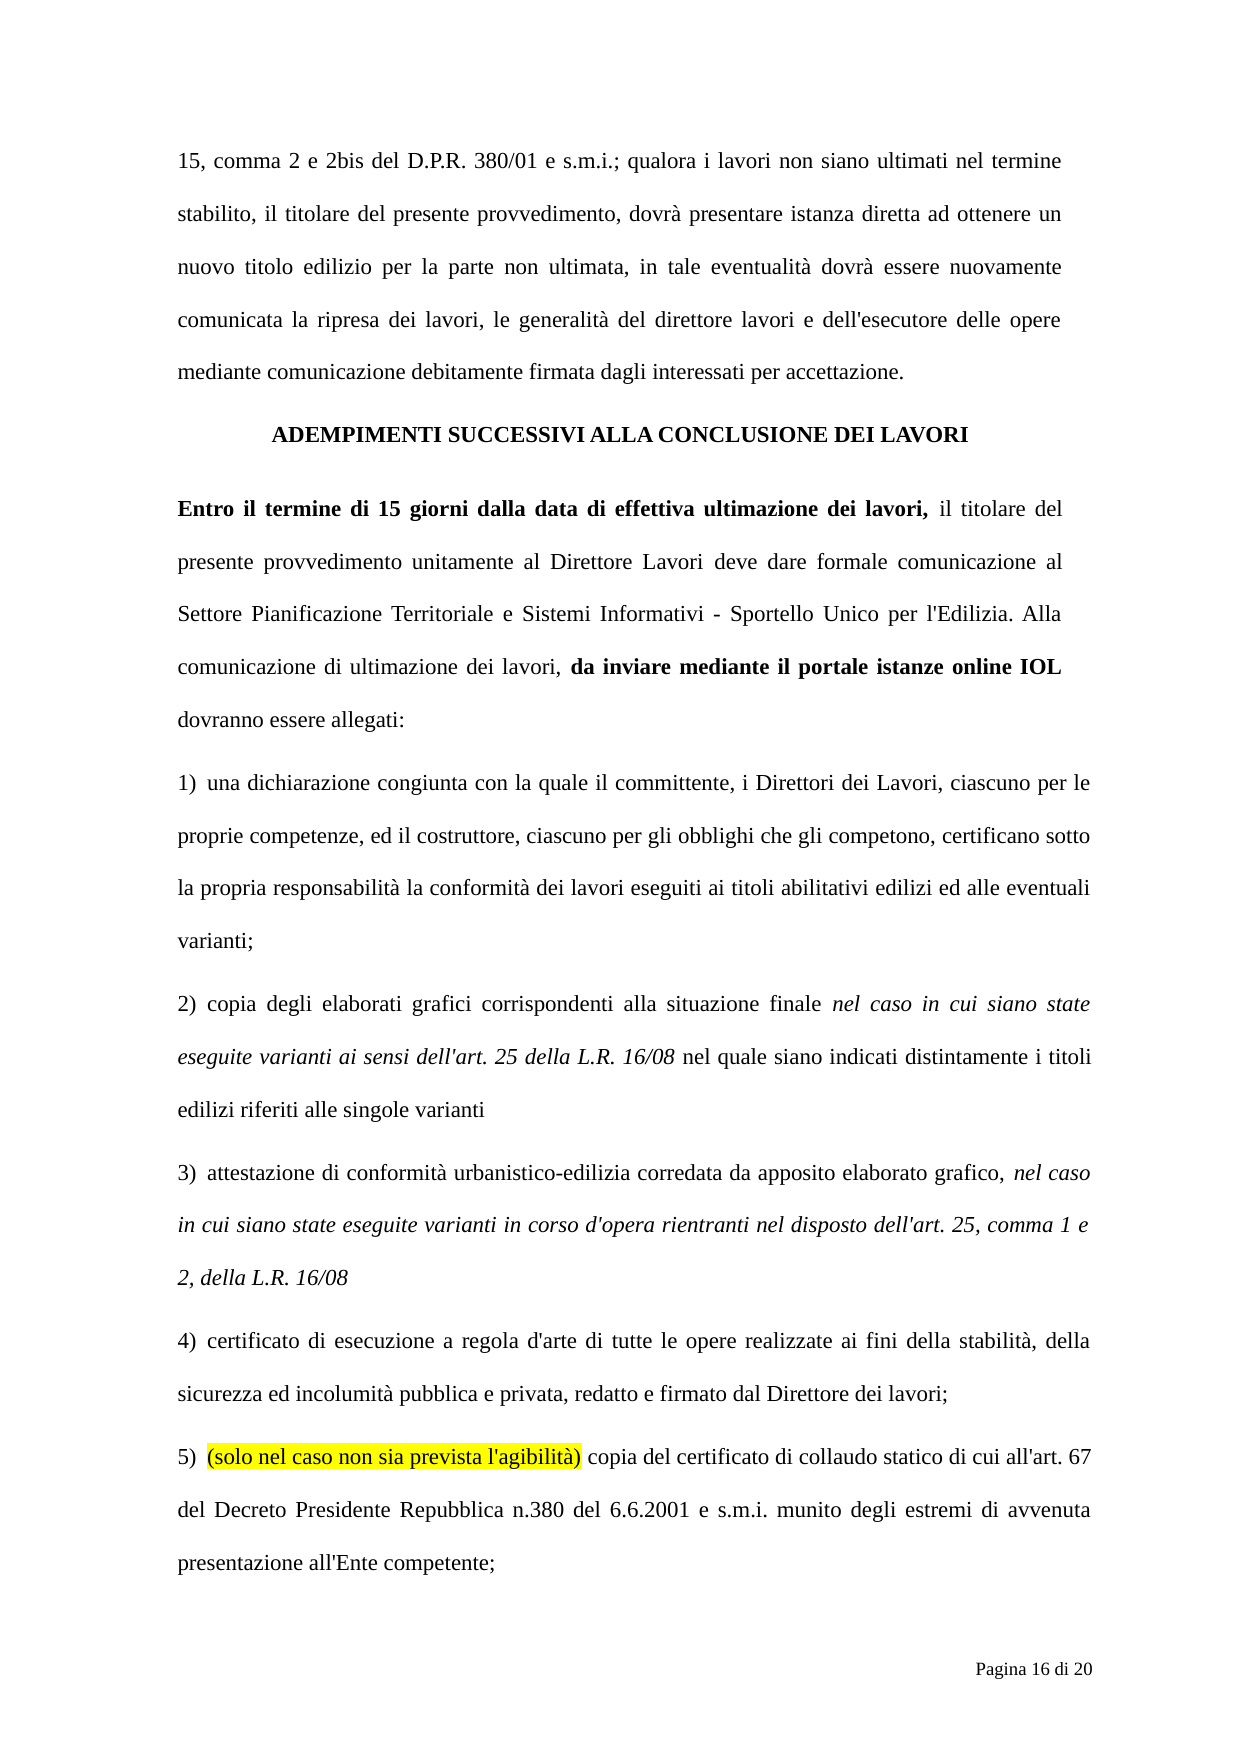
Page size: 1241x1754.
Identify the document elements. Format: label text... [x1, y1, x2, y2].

list certificato di esecuzione a regola d'arte di tutte le opere realizzate ai fini della stabilità, della sicurezza ed incolumità pubblica e privata, redatto e firmato dal Direttore dei lavori; [177, 1327, 1092, 1406]
list attestazione di conformità urbanistico-edilizia corredata da apposito elaborato grafico, nel caso in cui siano state eseguite varianti in corso d'opera rientranti nel disposto dell'art. 25, comma 1 e 2, della L.R. 16/08 [177, 1159, 1092, 1291]
list copia degli elaborati grafici corrispondenti alla situazione finale nel caso in cui siano state eseguite varianti ai sensi dell'art. 25 della L.R. 16/08 nel quale siano indicati distintamente i titoli edilizi riferiti alle singole varianti [177, 990, 1092, 1122]
text 15, comma 2 e 2bis del D.P.R. 380/01 e s.m.i.; qualora i lavori non siano ultimati nel termine stabilito, il titolare del presente provvedimento, dovrà presentare istanza diretta ad ottenere un nuovo titolo edilizio per la parte non ultimata, in tale eventualità dovrà essere nuovamente comunicata la ripresa dei lavori, le generalità del direttore lavori e dell'esecutore delle opere mediante comunicazione debitamente firmata dagli interessati per accettazione. [177, 148, 1063, 385]
list (solo nel caso non sia prevista l'agibilità) copia del certificato di collaudo statico di cui all'art. 67 del Decreto Presidente Repubblica n.380 del 6.6.2001 e s.m.i. munito degli estremi di avvenuta presentazione all'Ente competente; [177, 1443, 1092, 1575]
text Entro il termine di 15 giorni dalla data di effettiva ultimazione dei lavori, il titolare del presente provvedimento unitamente al Direttore Lavori deve dare formale comunicazione al Settore Pianificazione Territoriale e Sistemi Informativi - Sportello Unico per l'Edilizia. Alla comunicazione di ultimazione dei lavori, da inviare mediante il portale istanze online IOL dovranno essere allegati: [177, 495, 1063, 732]
list una dichiarazione congiunta con la quale il committente, i Direttori dei Lavori, ciascuno per le proprie competenze, ed il costruttore, ciascuno per gli obblighi che gli competono, certificano sotto la propria responsabilità la conformità dei lavori eseguiti ai titoli abilitativi edilizi ed alle eventuali varianti; [177, 769, 1092, 953]
text ADEMPIMENTI SUCCESSIVI ALLA CONCLUSIONE DEI LAVORI [148, 422, 1092, 448]
